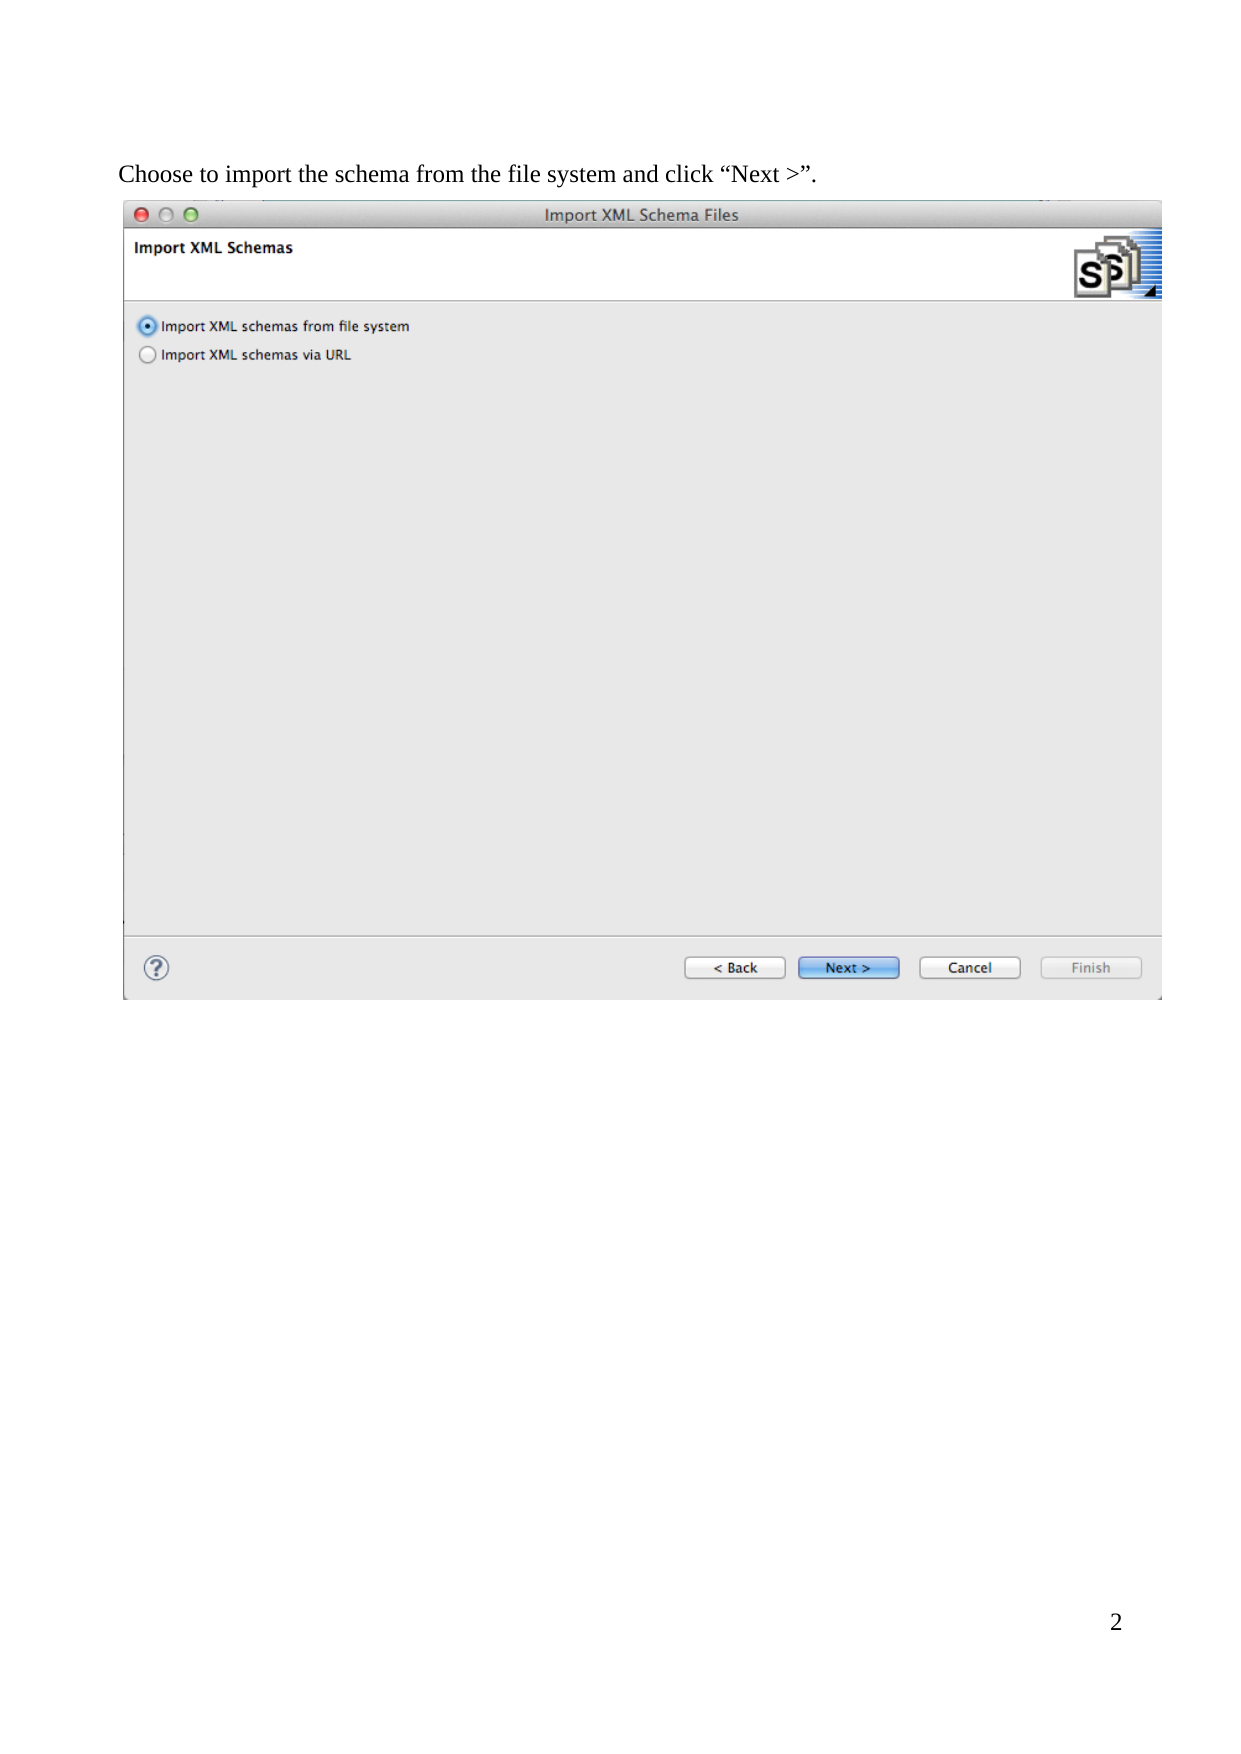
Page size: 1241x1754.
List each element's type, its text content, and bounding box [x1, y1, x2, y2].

picture [123, 200, 1162, 1000]
text Choose to import the schema from the file system and click “Next >”. [118, 159, 1122, 188]
